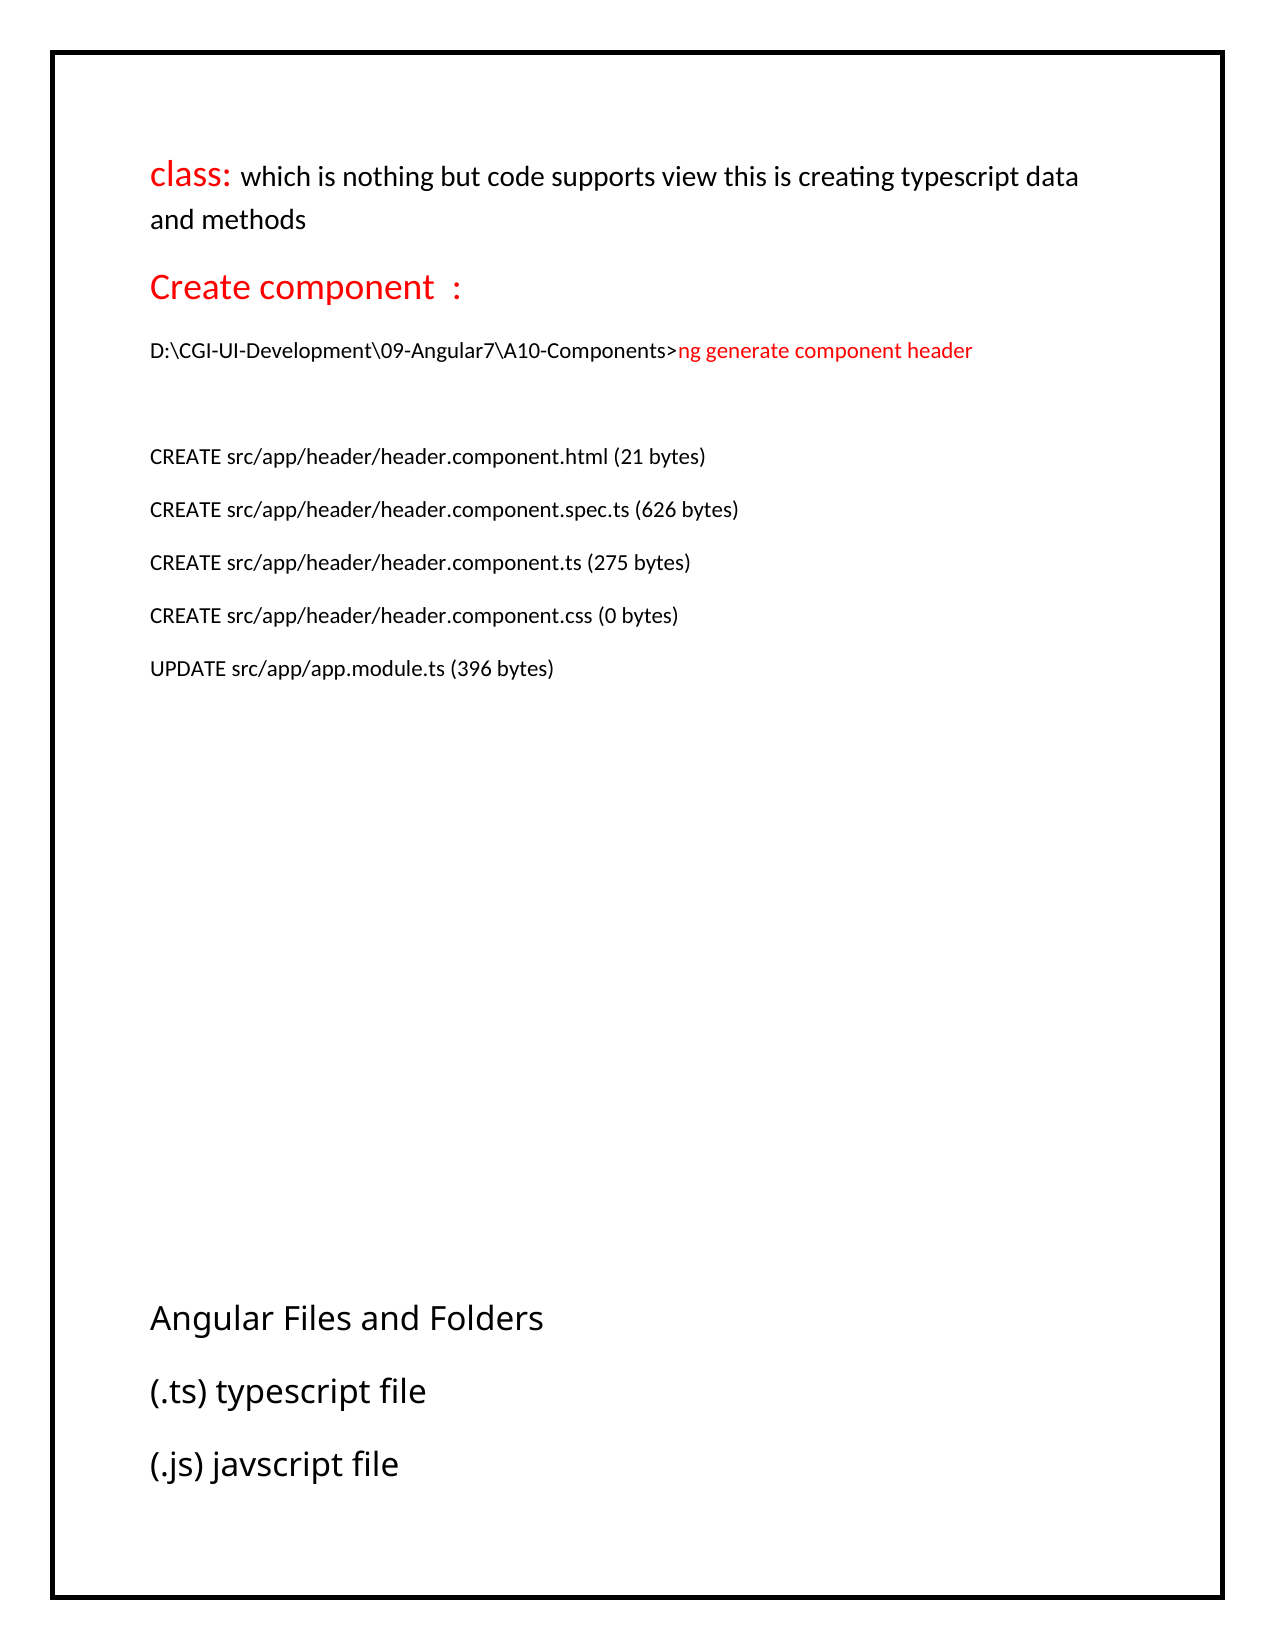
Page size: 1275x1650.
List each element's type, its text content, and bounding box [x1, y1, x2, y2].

text CREATE src/app/header/header.component.spec.ts (626 bytes) [150, 496, 1125, 523]
text D:\CGI-UI-Development\09-Angular7\A10-Components>ng generate component header [150, 336, 1125, 364]
text class: which is nothing but code supports view this is creating typescript data and methods [150, 150, 1125, 237]
text CREATE src/app/header/header.component.html (21 bytes) [150, 442, 1125, 471]
text Angular Files and Folders [150, 1294, 1125, 1340]
text Create component : [150, 263, 1125, 309]
text CREATE src/app/header/header.component.css (0 bytes) [150, 602, 1125, 629]
text (.ts) typescript file [150, 1368, 1125, 1413]
text (.js) javscript file [150, 1441, 1125, 1486]
text CREATE src/app/header/header.component.ts (275 bytes) [150, 548, 1125, 577]
text UPDATE src/app/app.module.ts (396 bytes) [150, 654, 1125, 683]
